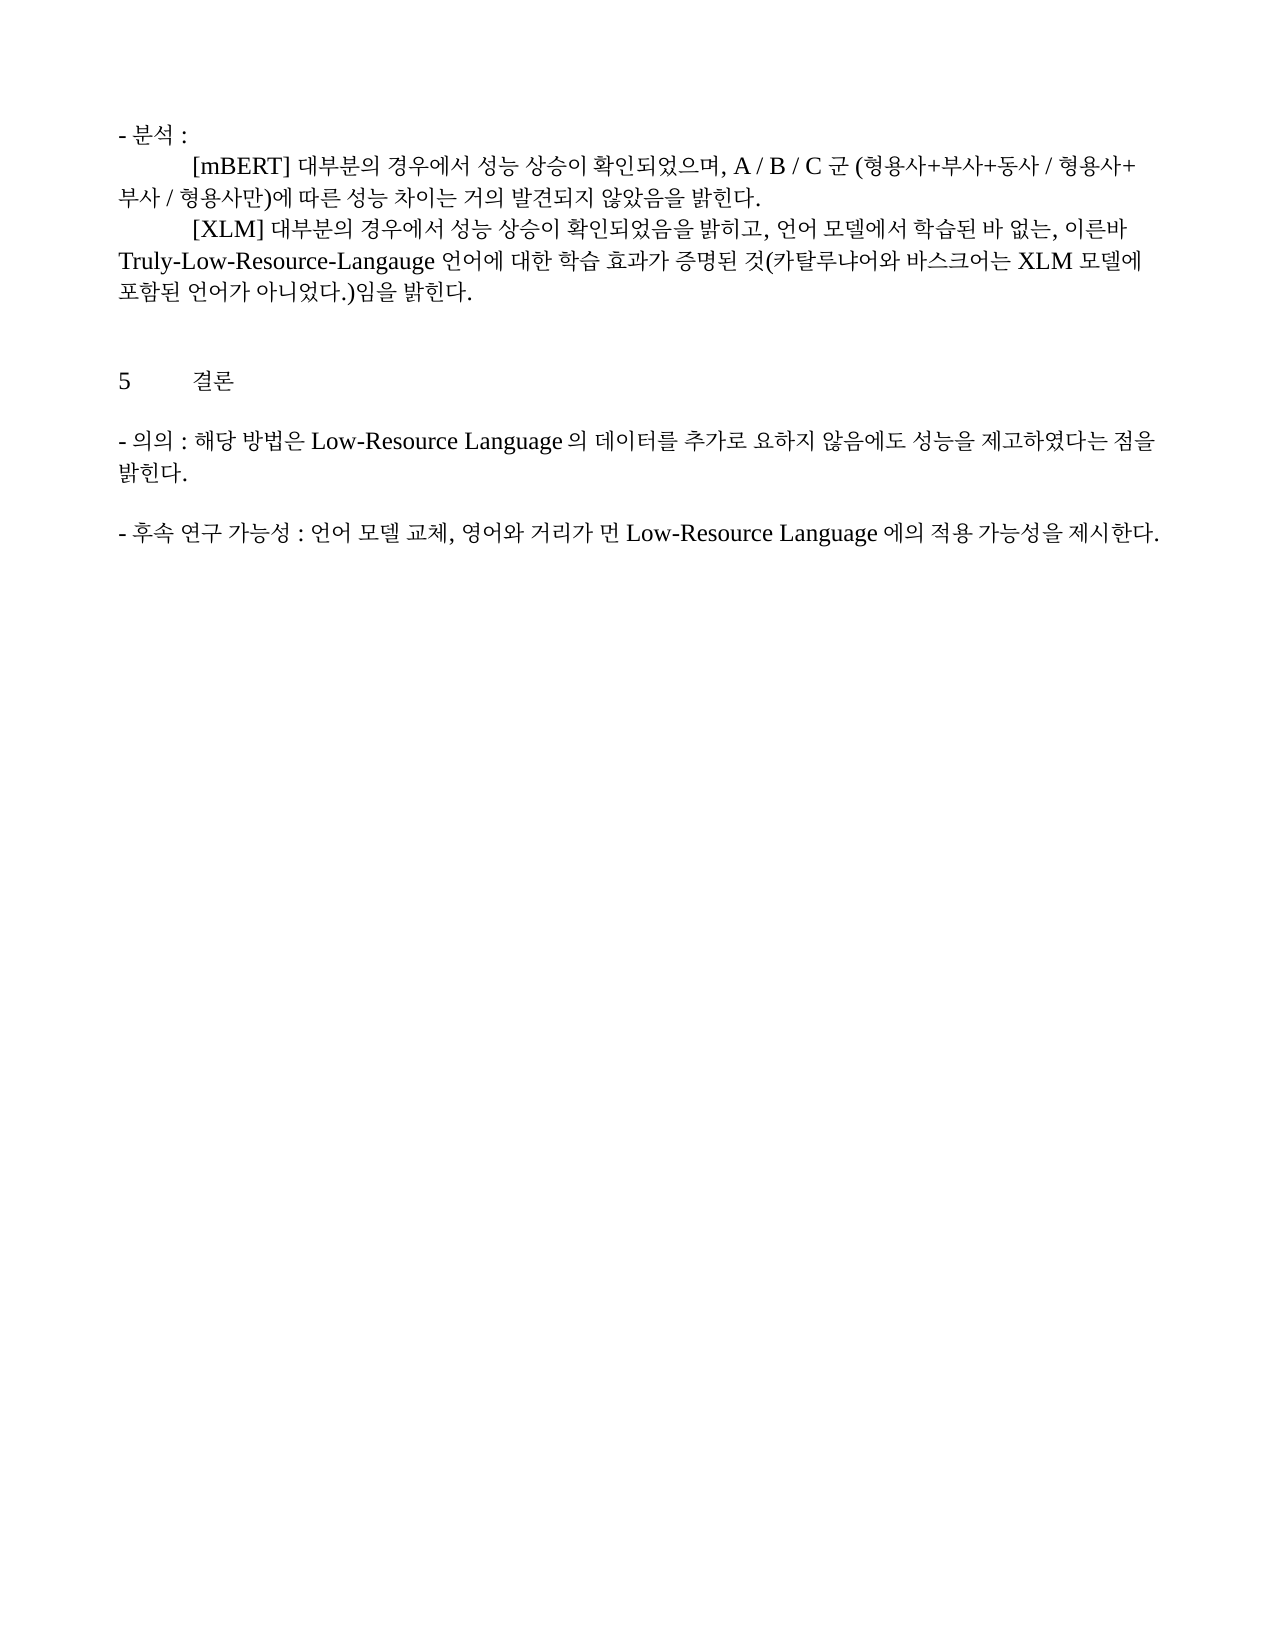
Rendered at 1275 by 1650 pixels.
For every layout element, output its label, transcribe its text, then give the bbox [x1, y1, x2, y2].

text [XLM] 대부분의 경우에서 성능 상승이 확인되었음을 밝히고, 언어 모델에서 학습된 바 없는, 이른바 Truly-Low-Resource-Langauge 언어에 대한 학습 효과가 증명된 것(카탈루냐어와 바스크어는 XLM 모델에 포함된 언어가 아니었다.)임을 밝힌다. [118, 212, 1157, 307]
text 5 결론 [118, 364, 1157, 396]
text - 후속 연구 가능성 : 언어 모델 교체, 영어와 거리가 먼 Low-Resource Language에의 적용 가능성을 제시한다. [118, 516, 1157, 548]
text - 의의 : 해당 방법은 Low-Resource Language의 데이터를 추가로 요하지 않음에도 성능을 제고하였다는 점을 밝힌다. [118, 424, 1157, 487]
text - 분석 : [118, 118, 1157, 149]
text [mBERT] 대부분의 경우에서 성능 상승이 확인되었으며, A / B / C 군 (형용사+부사+동사 / 형용사+부사 / 형용사만)에 따른 성능 차이는 거의 발견되지 않았음을 밝힌다. [118, 149, 1157, 212]
